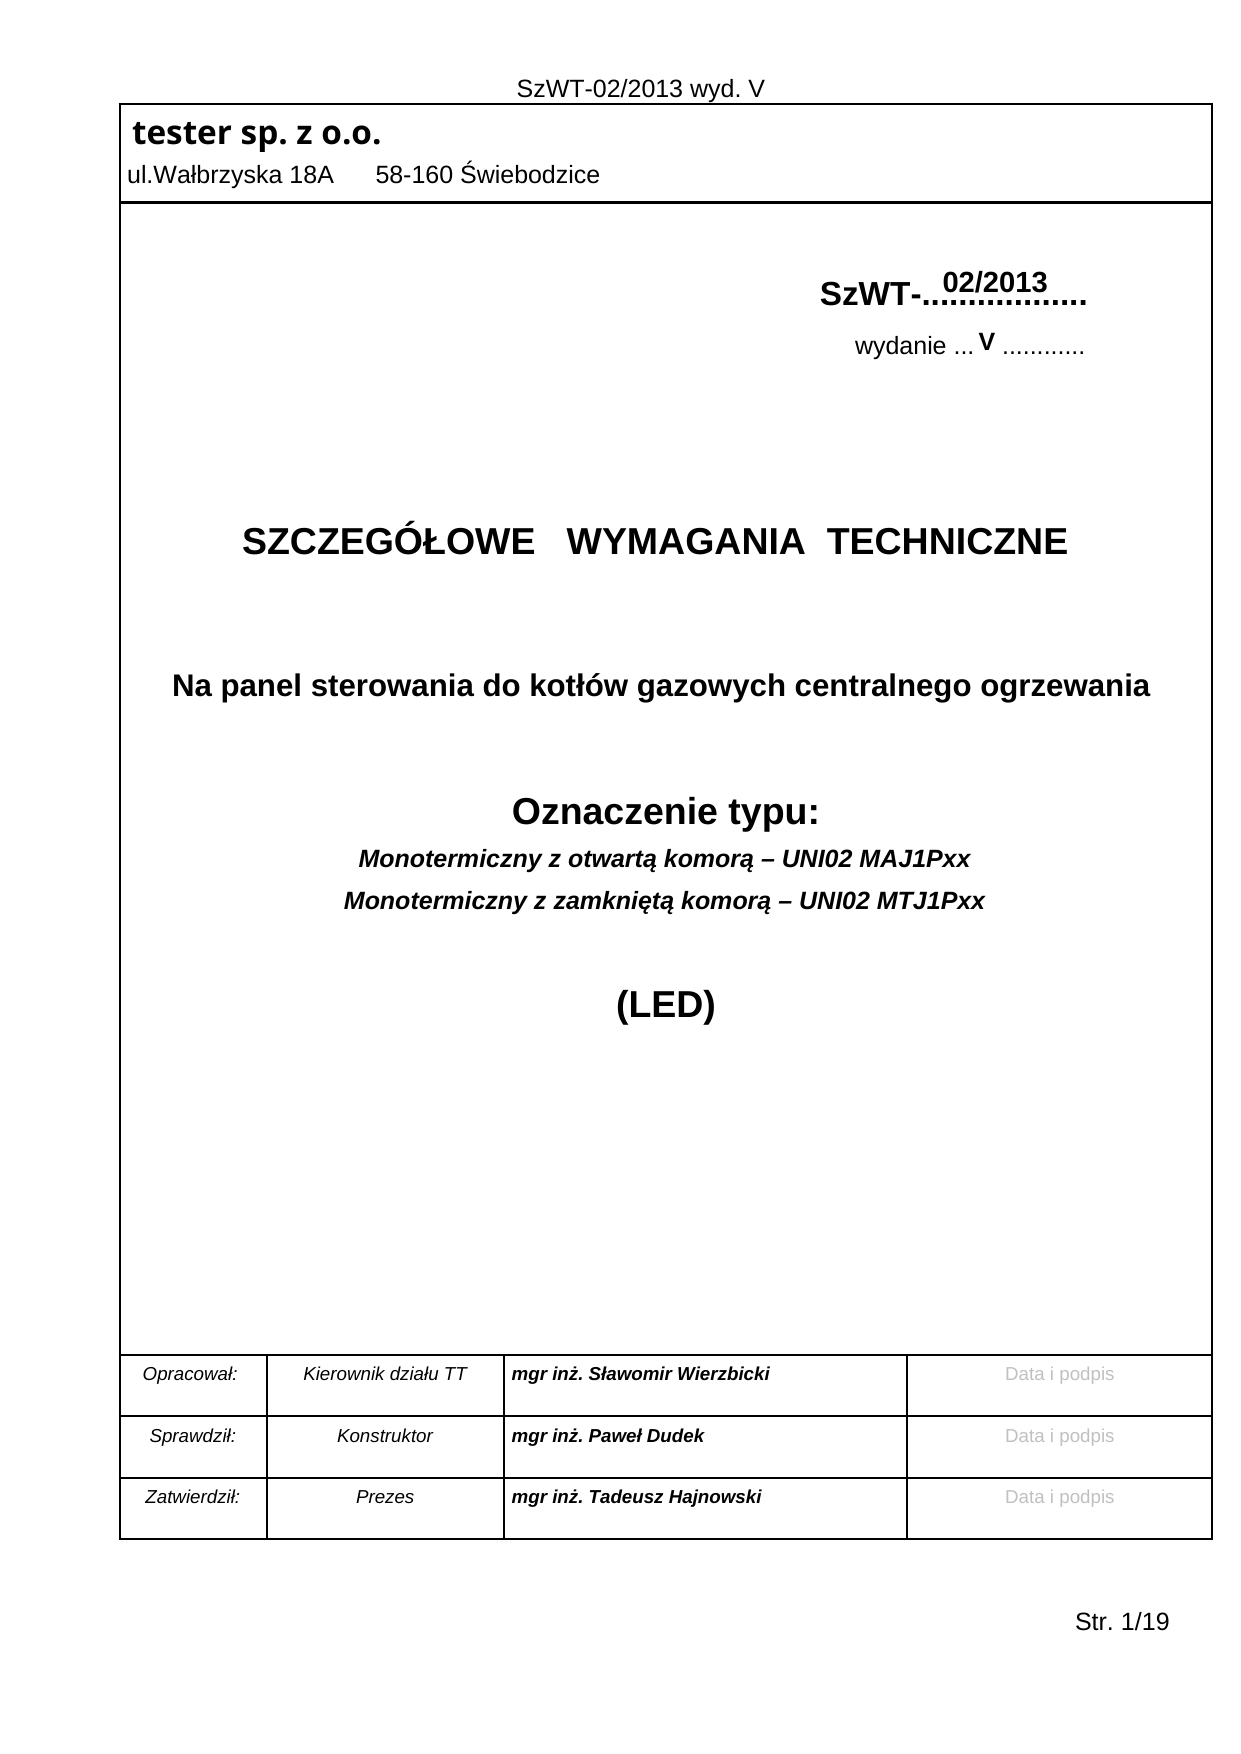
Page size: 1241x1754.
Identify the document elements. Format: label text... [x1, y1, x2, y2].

table_cell Data i podpis [908, 1479, 1211, 1538]
table_cell Data i podpis [908, 1417, 1211, 1477]
table_cell Zatwierdził: [121, 1479, 266, 1538]
table_cell Opracował: [121, 1356, 266, 1415]
table_header ul.Wałbrzyska 18A 58-160 Świebodzice [121, 105, 1211, 201]
table_cell Prezes [268, 1479, 503, 1538]
table_cell Kierownik działu TT [268, 1356, 503, 1415]
table_cell Data i podpis [908, 1356, 1211, 1415]
table_cell Konstruktor [268, 1417, 503, 1477]
table_cell mgr inż. Tadeusz Hajnowski [505, 1479, 906, 1538]
table_cell mgr inż. Sławomir Wierzbicki [505, 1356, 906, 1415]
table_cell mgr inż. Paweł Dudek [505, 1417, 906, 1477]
table_cell SzWT-.................. wydanie ................... SZCZEGÓŁOWE WYMAGANIA TECHNICZNE Na panel sterowania do kotłów gazowych centralnego ogrzewania Oznaczenie typu: Monotermiczny z otwartą komorą – UNI02 MAJ1Pxx Monotermiczny z zamkniętą komorą – UNI02 MTJ1Pxx (LED) [121, 204, 1211, 1354]
table_cell Sprawdził: [121, 1417, 266, 1477]
